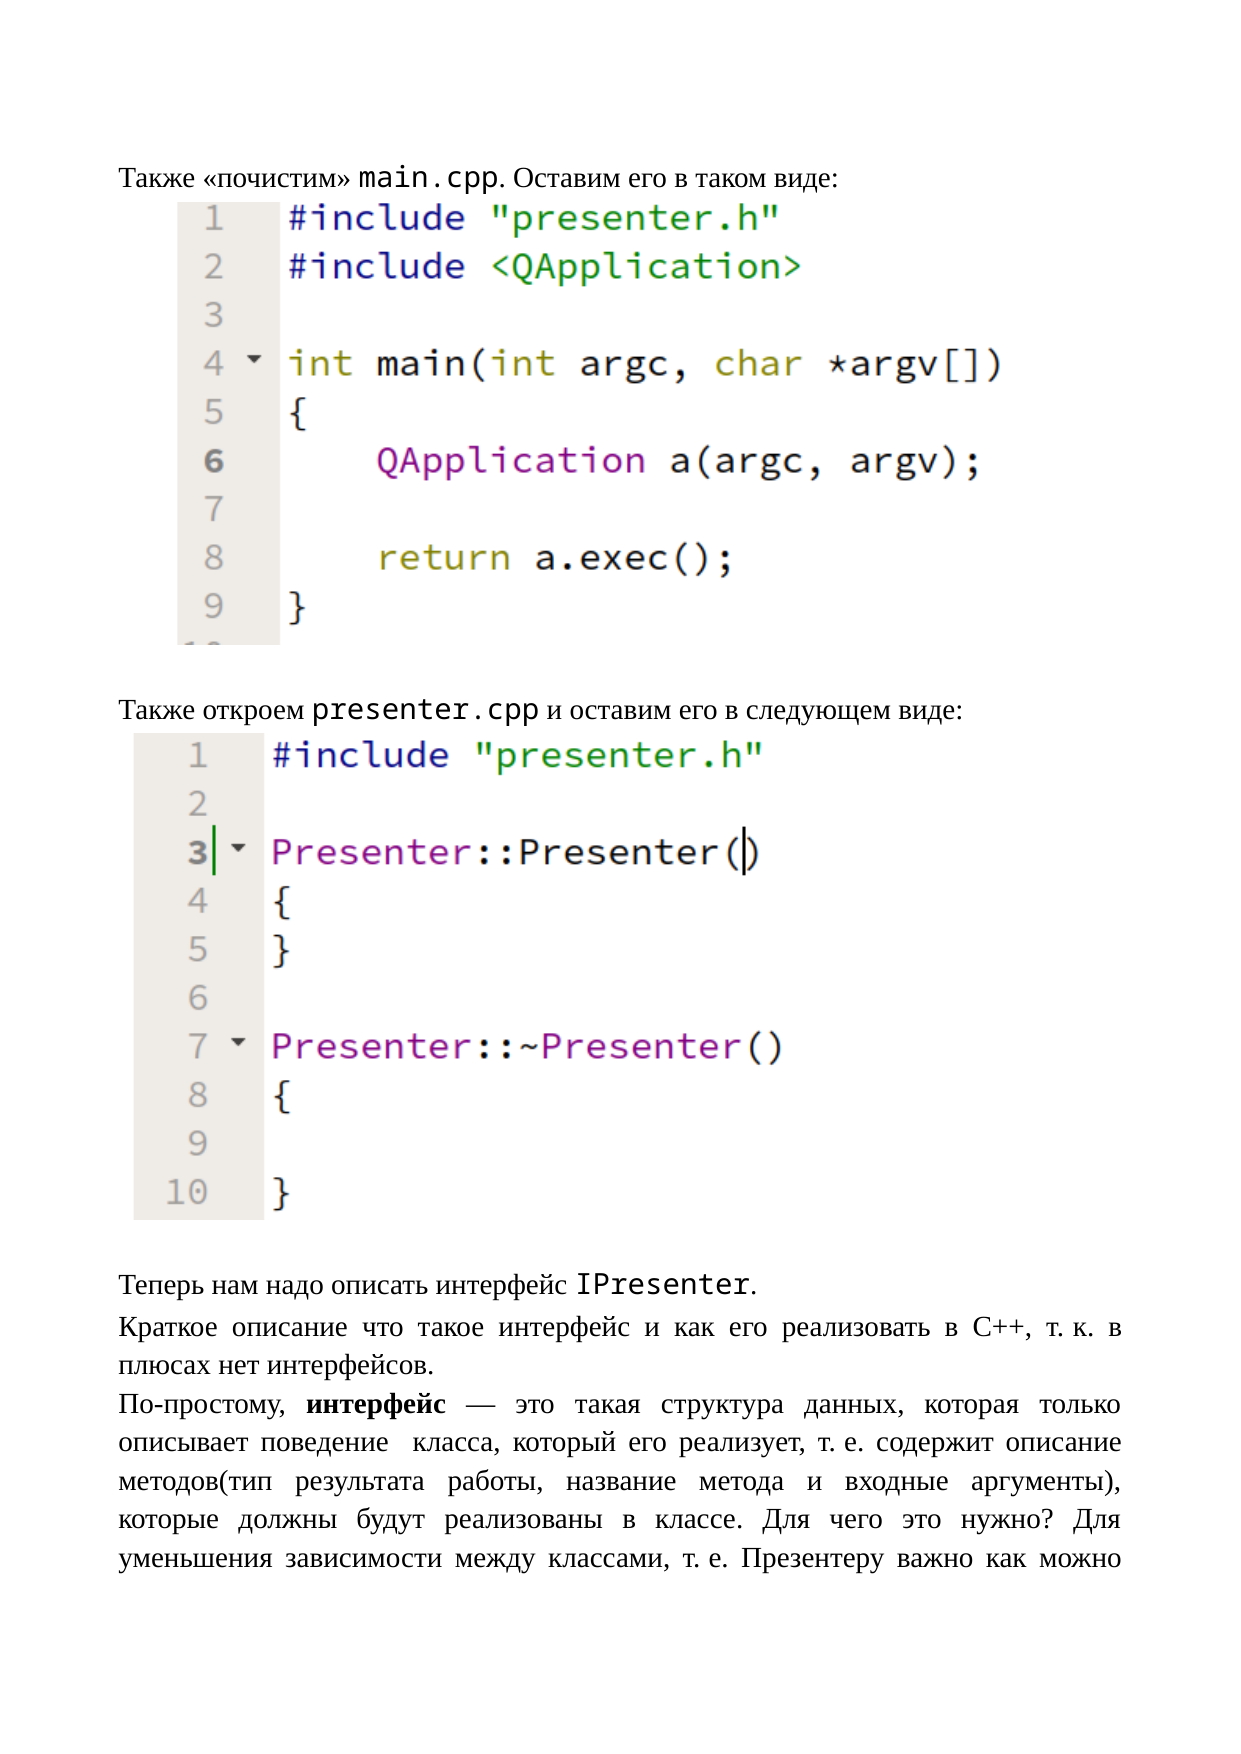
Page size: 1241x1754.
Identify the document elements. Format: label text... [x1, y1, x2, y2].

picture [177, 202, 1064, 645]
text Теперь нам надо описать интерфейс IPresenter. [118, 1263, 1122, 1303]
text Также «почистим» main.cpp. Оставим его в таком виде: [118, 157, 1122, 196]
picture [133, 733, 1107, 1220]
text Краткое описание что такое интерфейс и как его реализовать в C++, т. к. в плюсах нет интерфейсов. [118, 1309, 1122, 1381]
text Также откроем presenter.cpp и оставим его в следующем виде: [118, 688, 1122, 728]
text По-простому, интерфейс — это такая структура данных, которая только описывает поведение класса, который его реализует, т. е. содержит описание методов(тип результата работы, название метода и входные аргументы), которые должны будут реализованы в классе. Для чего это нужно? Для уменьшения зависимости между классами, т. е. Презентеру важно как можно [118, 1386, 1122, 1573]
